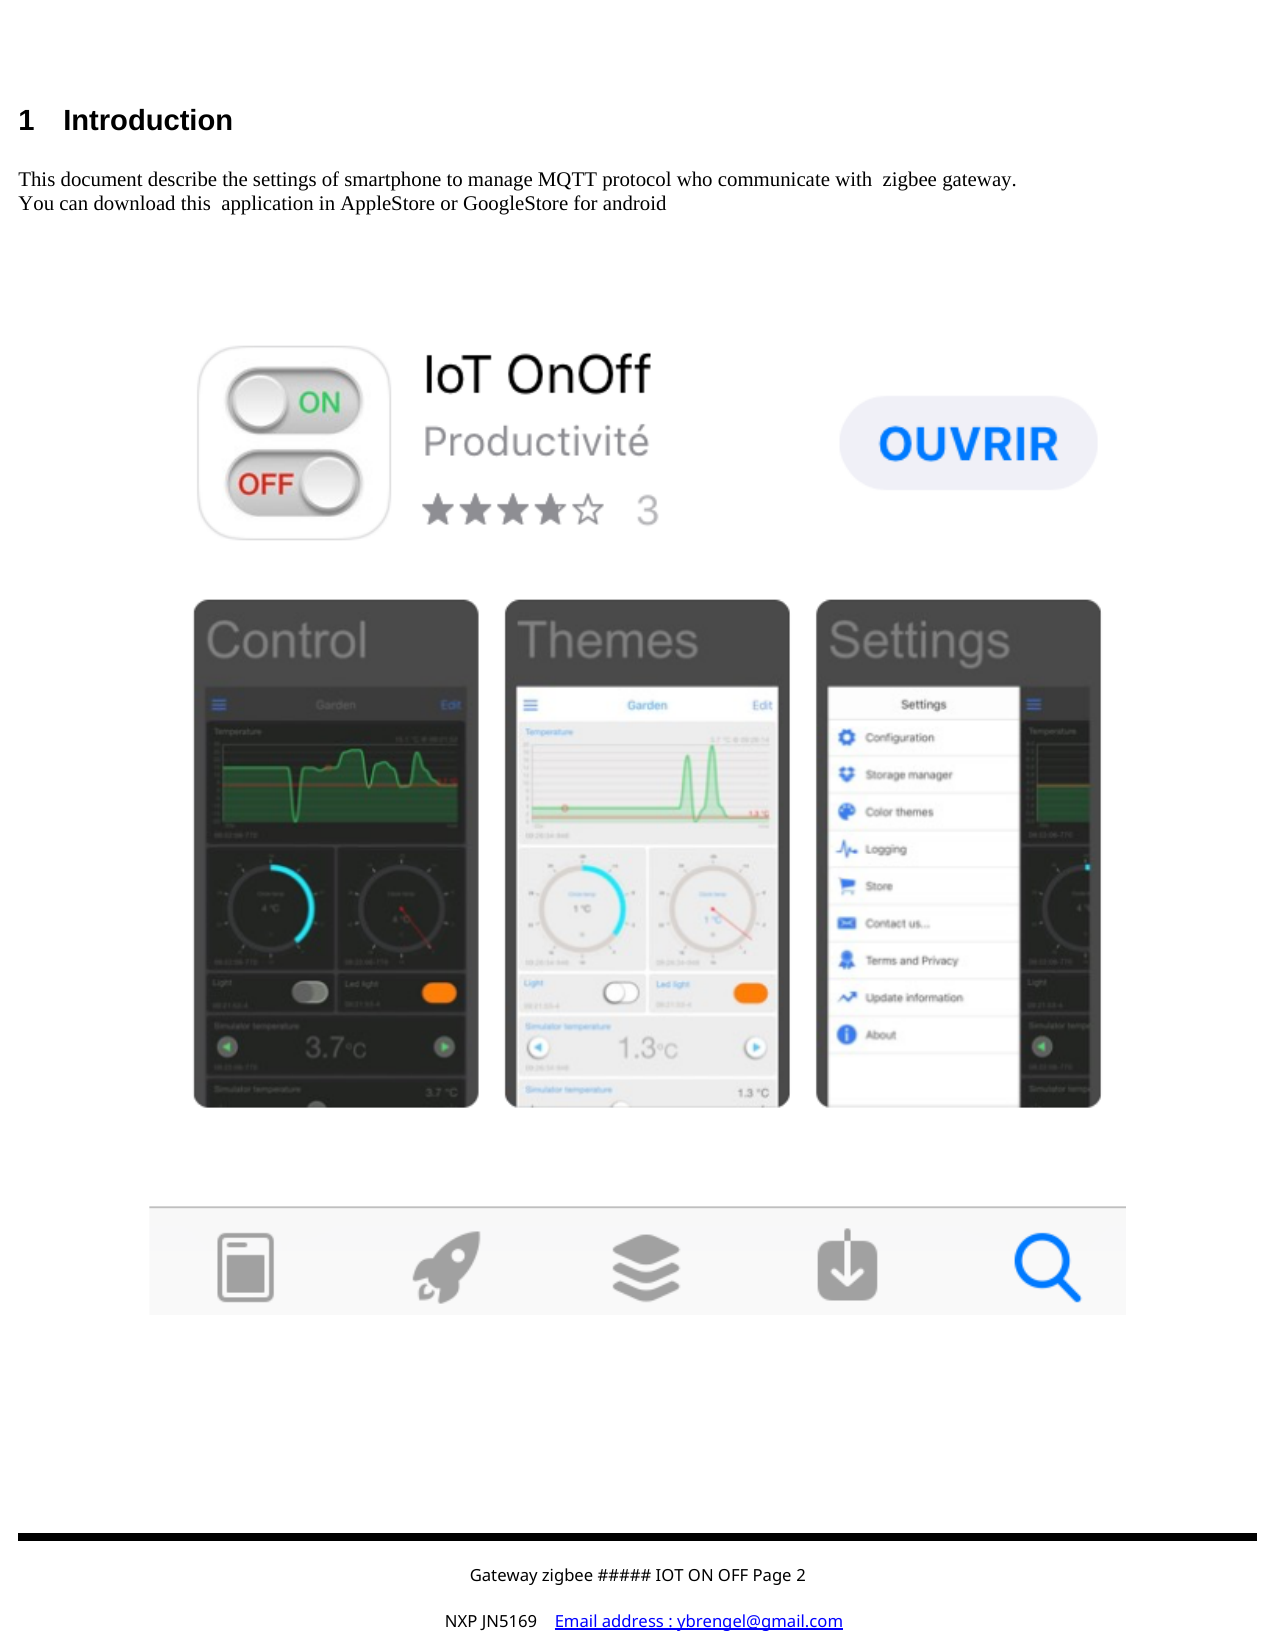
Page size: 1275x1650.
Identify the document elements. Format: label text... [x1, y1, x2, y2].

text This document describe the settings of smartphone to manage MQTT protocol who communicate with zigbee gateway. [18, 167, 1257, 191]
text You can download this application in AppleStore or GoogleStore for android [18, 191, 1257, 215]
subtitle Introduction [18, 103, 1257, 137]
